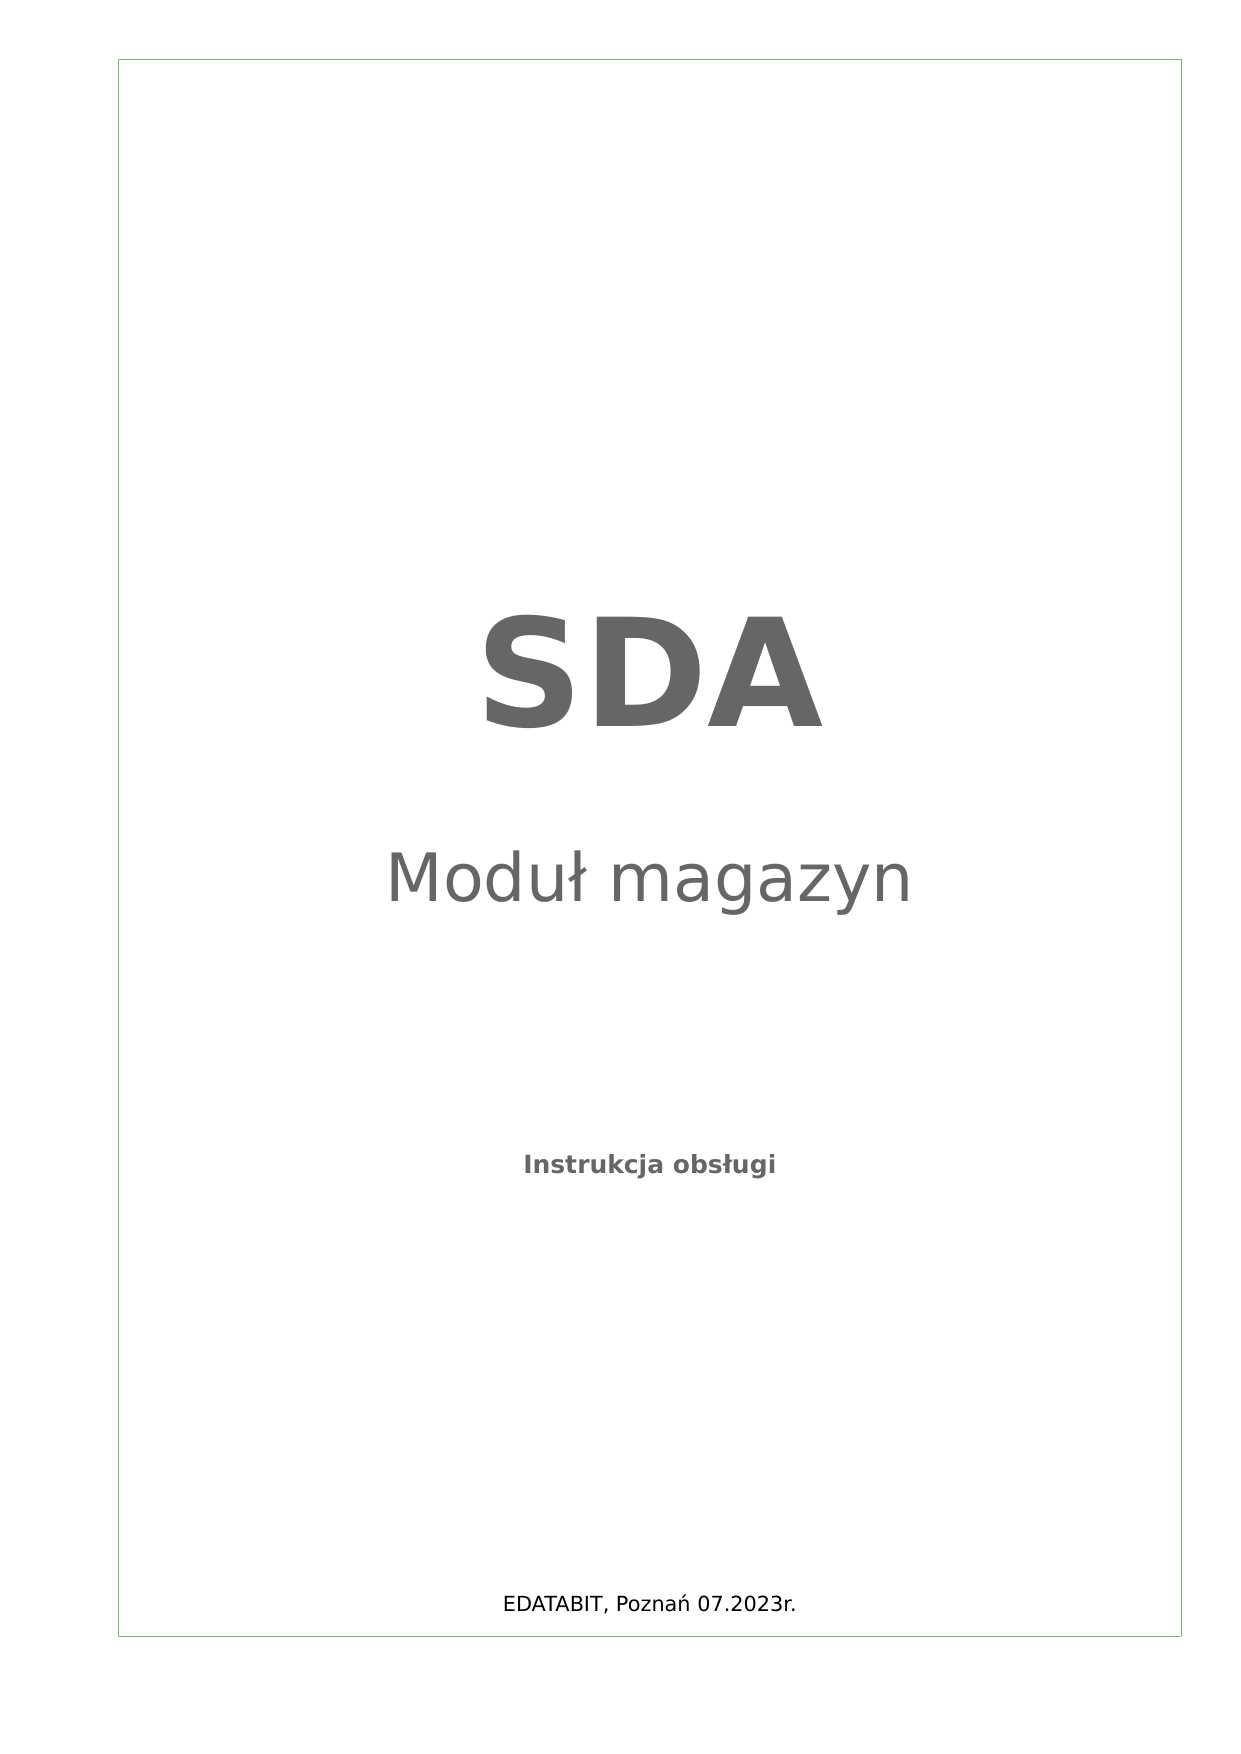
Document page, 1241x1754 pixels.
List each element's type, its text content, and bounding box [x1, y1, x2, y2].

text SDA [121, 587, 1178, 762]
text Moduł magazyn [121, 839, 1178, 917]
text Instrukcja obsługi [121, 1150, 1178, 1179]
text EDATABIT, Poznań 07.2023r. [121, 1592, 1178, 1616]
